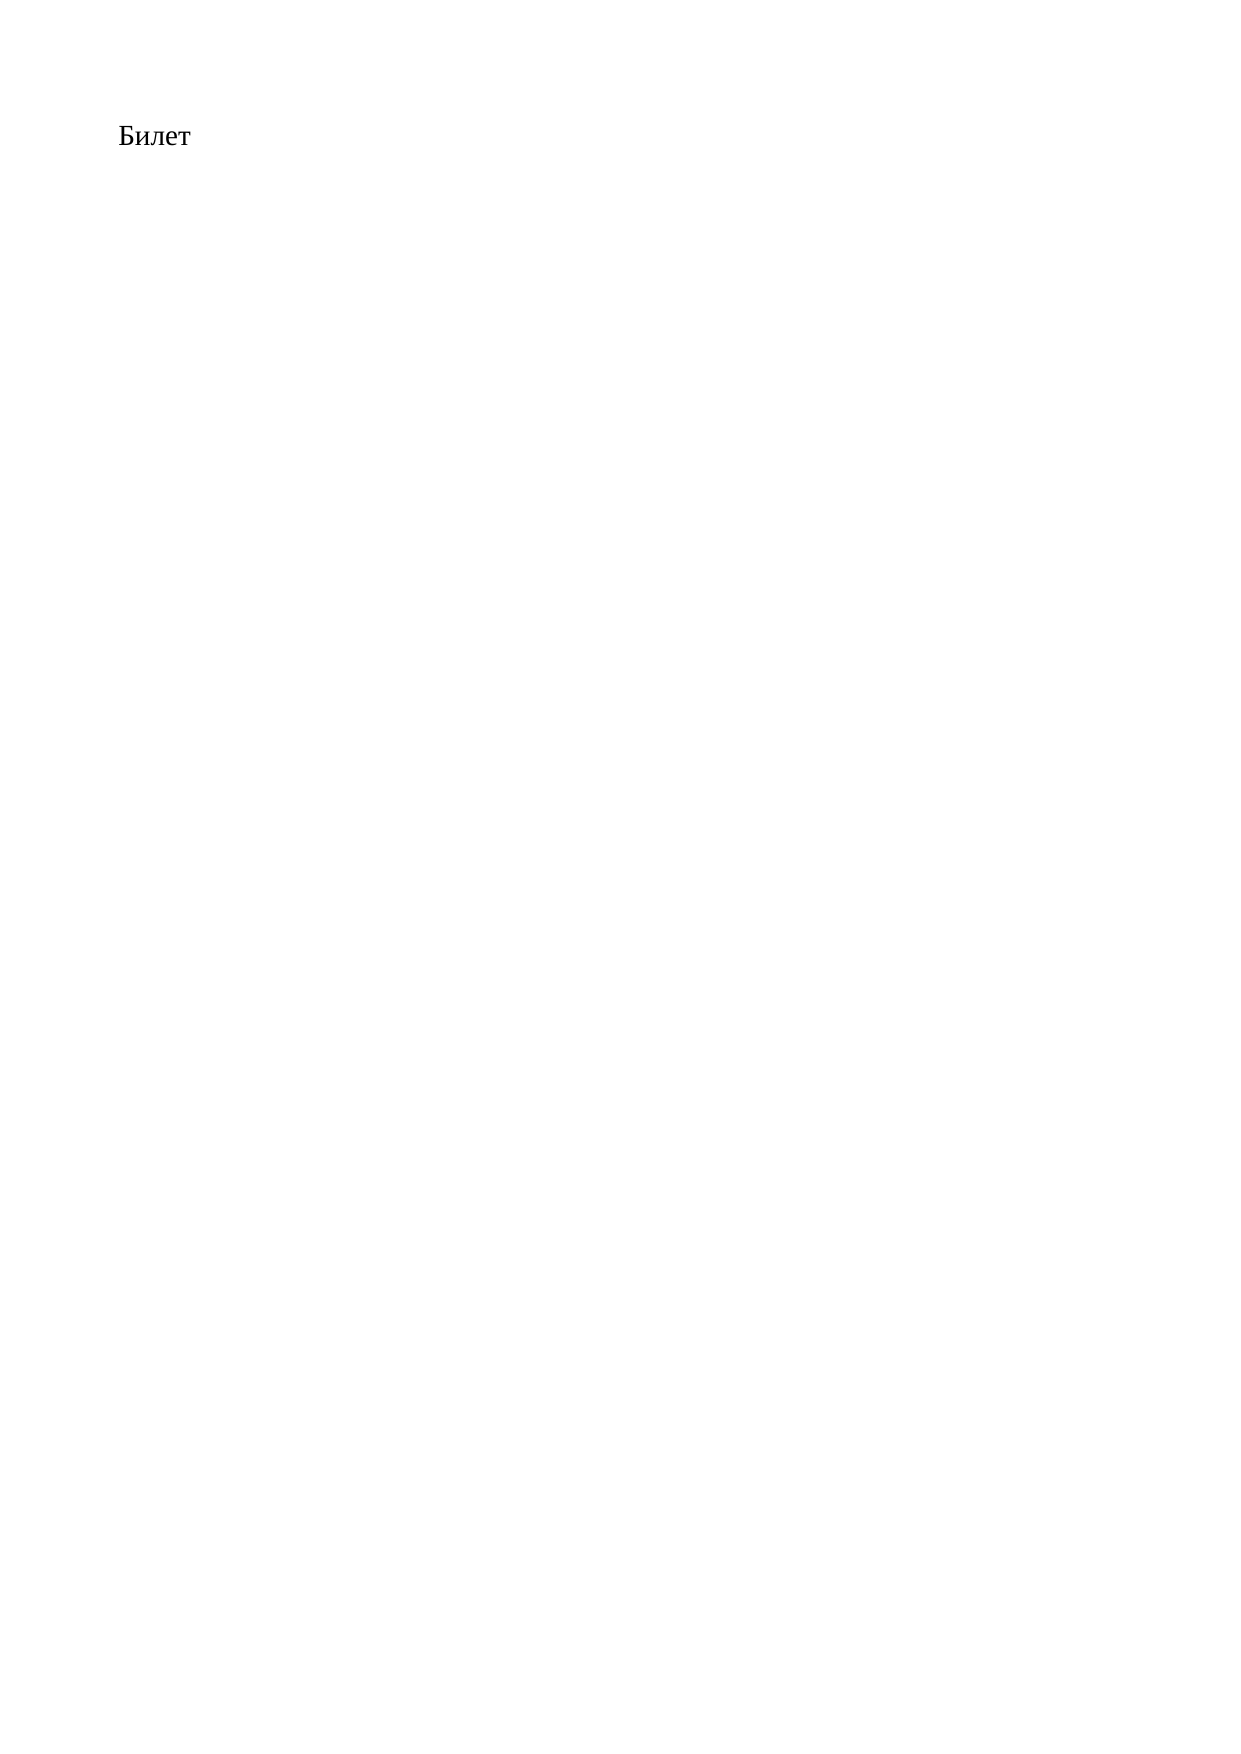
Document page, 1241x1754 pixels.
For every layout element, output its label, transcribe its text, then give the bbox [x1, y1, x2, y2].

text Билет [118, 118, 1122, 185]
